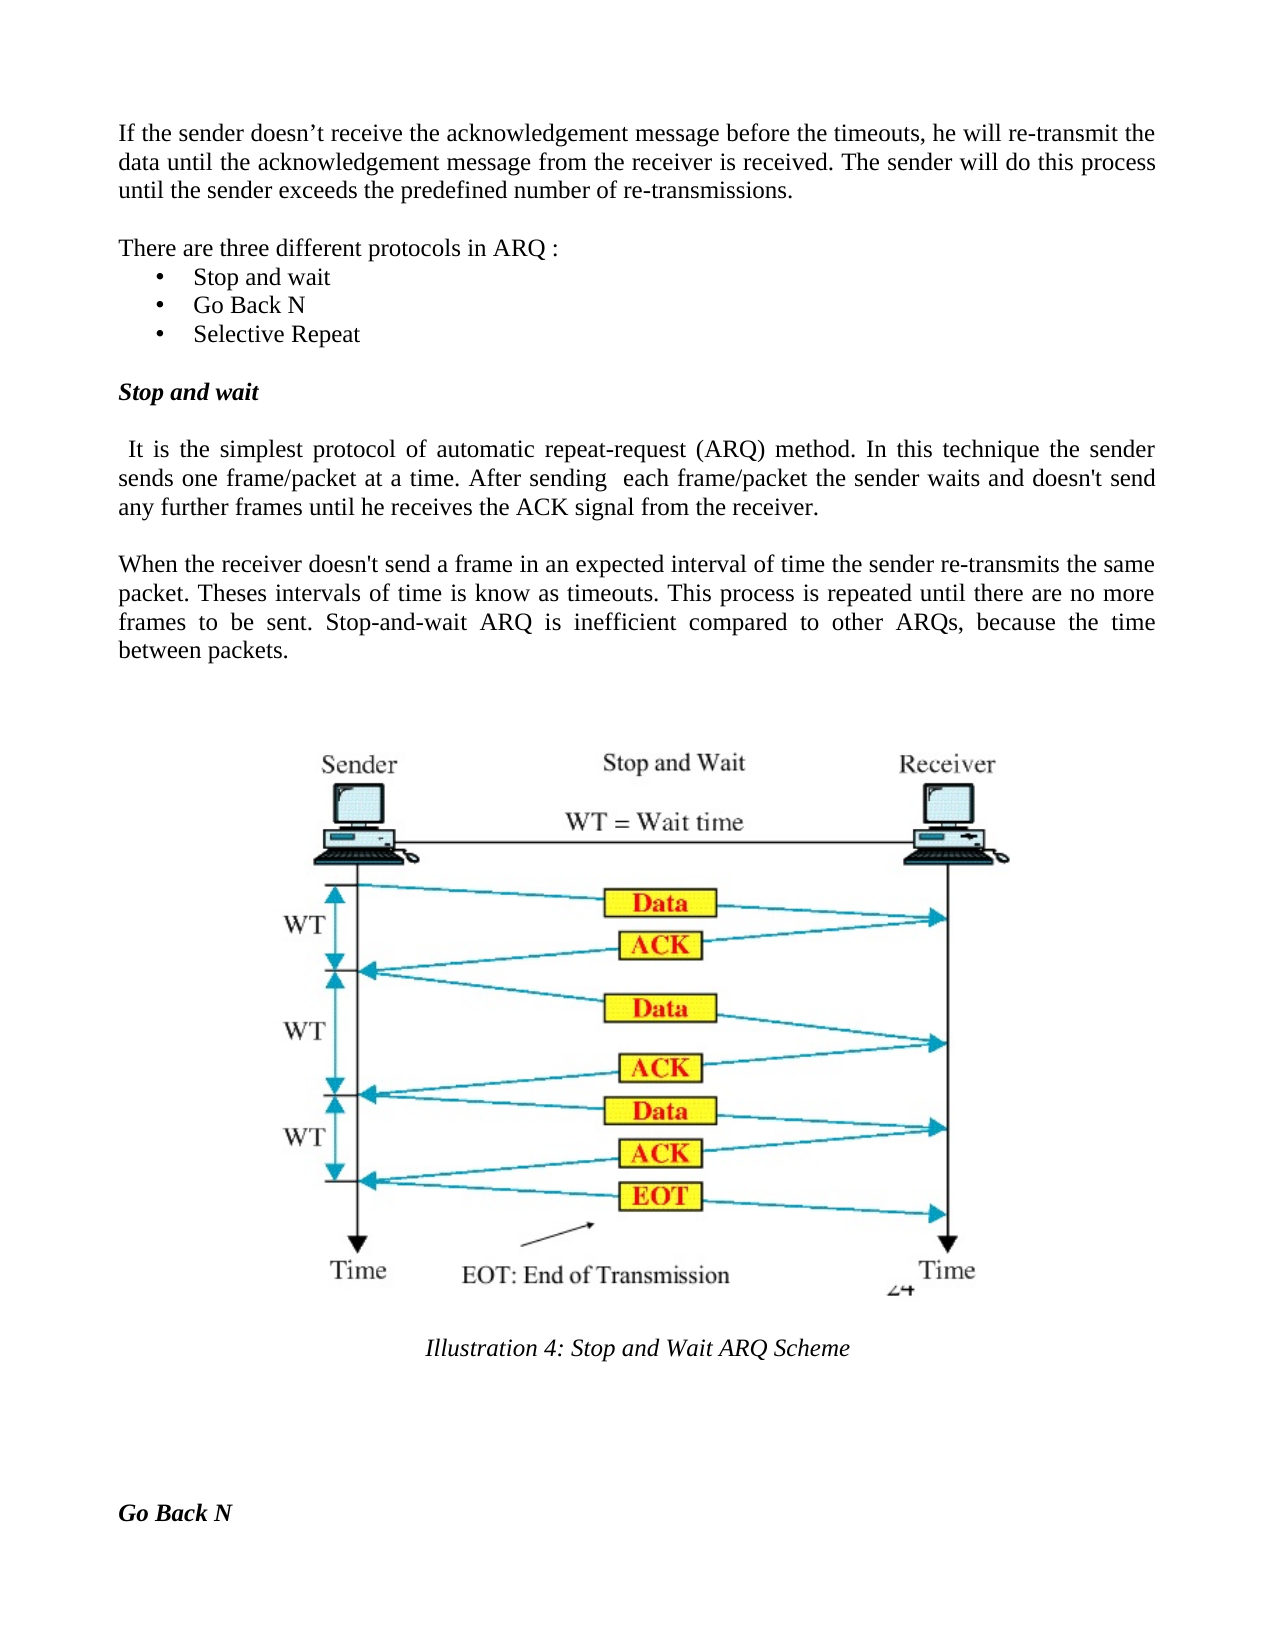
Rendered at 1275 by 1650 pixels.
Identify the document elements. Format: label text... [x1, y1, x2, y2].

text Stop and wait [118, 377, 1157, 406]
picture [263, 734, 1013, 1321]
list Selective Repeat [156, 319, 1157, 348]
text It is the simplest protocol of automatic repeat-request (ARQ) method. In this technique the sender sends one frame/packet at a time. After sending each frame/packet the sender waits and doesn't send any further frames until he receives the ACK signal from the receiver. [118, 434, 1157, 521]
text Go Back N [118, 1498, 1157, 1527]
list Stop and wait [156, 262, 1157, 291]
text If the sender doesn’t receive the acknowledgement message before the timeouts, he will re-transmit the data until the acknowledgement message from the receiver is received. The sender will do this process until the sender exceeds the predefined number of re-transmissions. [118, 118, 1157, 204]
text Illustration 4: Stop and Wait ARQ Scheme [197, 734, 1078, 1361]
text There are three different protocols in ARQ : [118, 233, 1157, 262]
text When the receiver doesn't send a frame in an expected interval of time the sender re-transmits the same packet. Theses intervals of time is know as timeouts. This process is repeated until there are no more frames to be sent. Stop-and-wait ARQ is inefficient compared to other ARQs, because the time between packets. [118, 549, 1157, 664]
list Go Back N [156, 291, 1157, 319]
